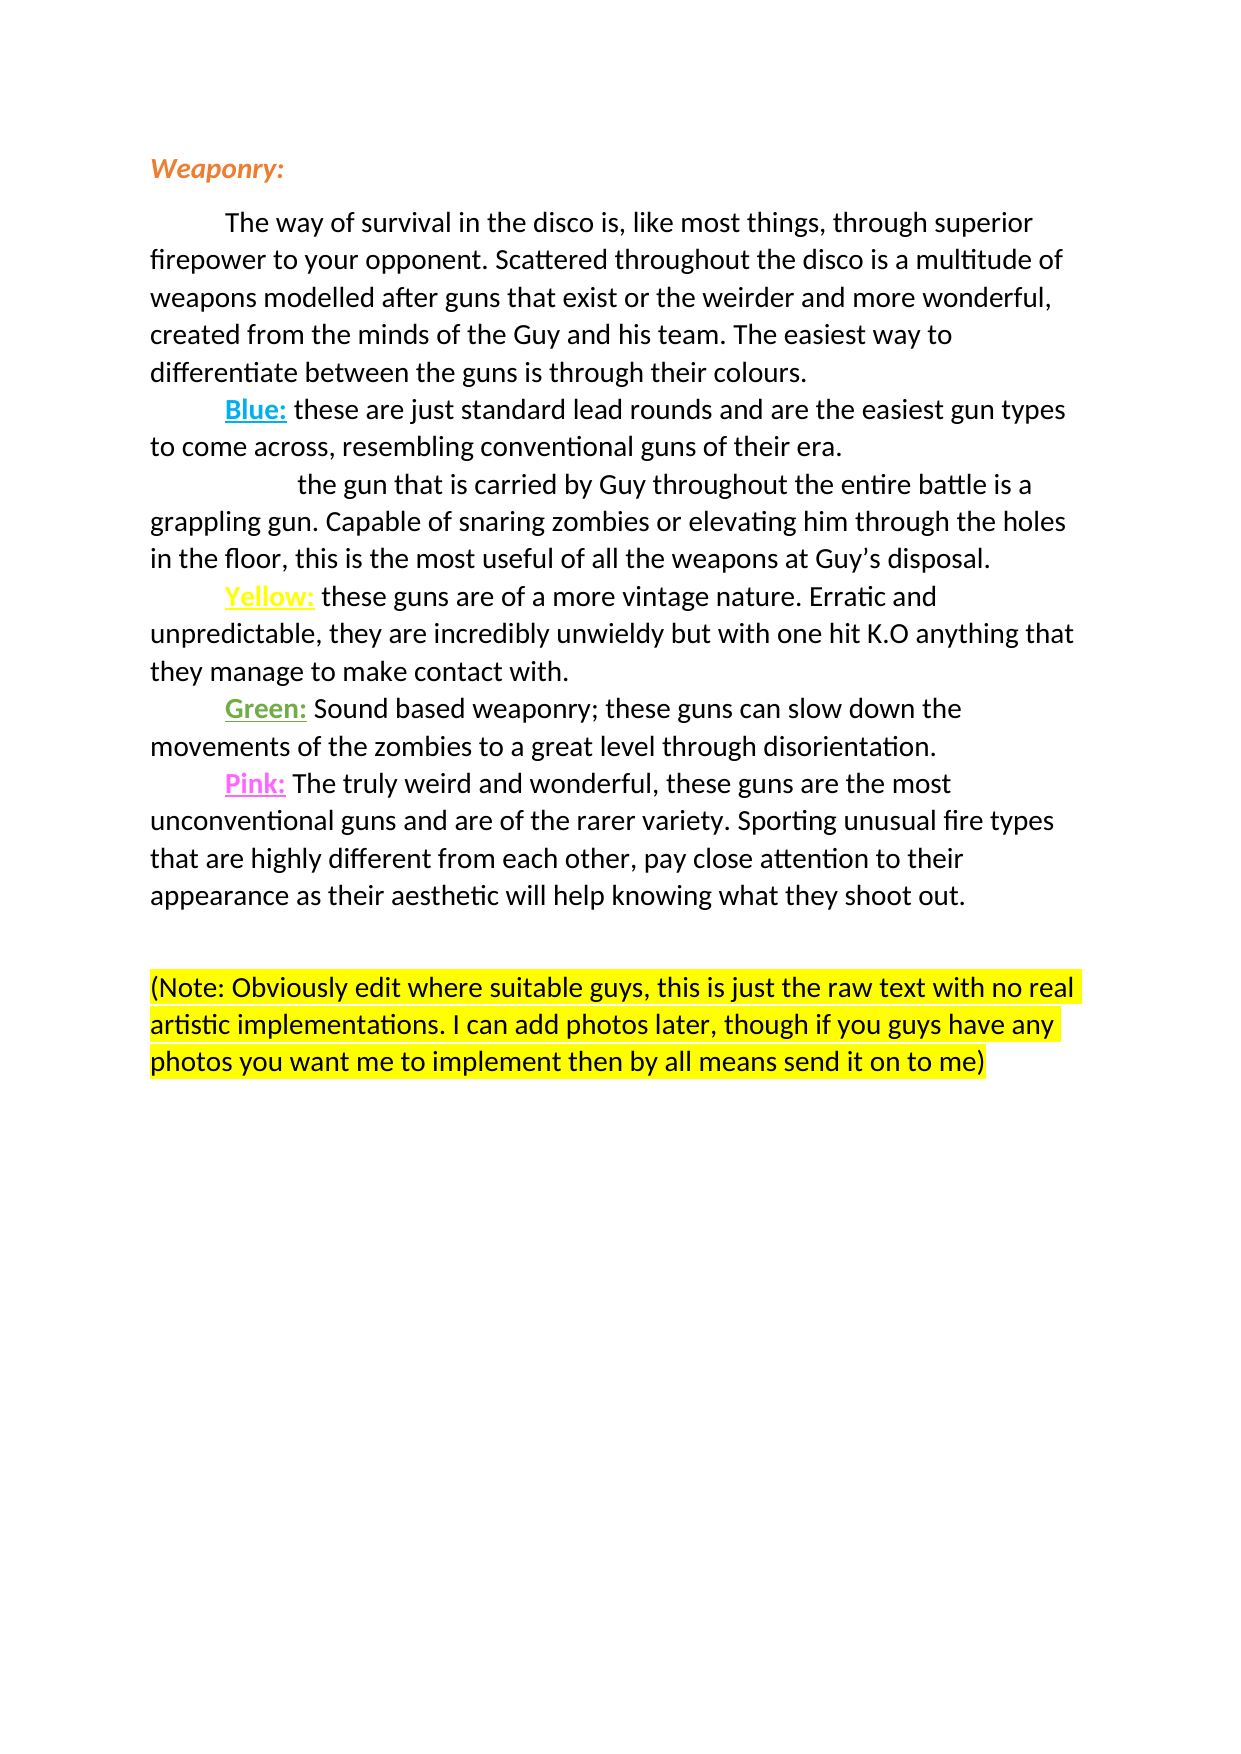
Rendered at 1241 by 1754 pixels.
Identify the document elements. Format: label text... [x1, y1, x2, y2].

text Grey: the gun that is carried by Guy throughout the entire battle is a grappling gun. Capable of snaring zombies or elevating him through the holes in the floor, this is the most useful of all the weapons at Guy’s disposal. [150, 466, 1090, 576]
text Blue: these are just standard lead rounds and are the easiest gun types to come across, resembling conventional guns of their era. [150, 391, 1090, 464]
text (Note: Obviously edit where suitable guys, this is just the raw text with no real artistic implementations. I can add photos later, though if you guys have any photos you want me to implement then by all means send it on to me) [150, 969, 1090, 1079]
text The way of survival in the disco is, like most things, through superior firepower to your opponent. Scattered throughout the disco is a multitude of weapons modelled after guns that exist or the weirder and more wonderful, created from the minds of the Guy and his team. The easiest way to differentiate between the guns is through their colours. [150, 204, 1090, 389]
text Weaponry: [150, 150, 1090, 186]
text Green: Sound based weaponry; these guns can slow down the movements of the zombies to a great level through disorientation. [150, 690, 1090, 763]
text Yellow: these guns are of a more vintage nature. Erratic and unpredictable, they are incredibly unwieldy but with one hit K.O anything that they manage to make contact with. [150, 578, 1090, 688]
text Pink: The truly weird and wonderful, these guns are the most unconventional guns and are of the rarer variety. Sporting unusual fire types that are highly different from each other, pay close attention to their appearance as their aesthetic will help knowing what they shoot out. [150, 765, 1090, 913]
